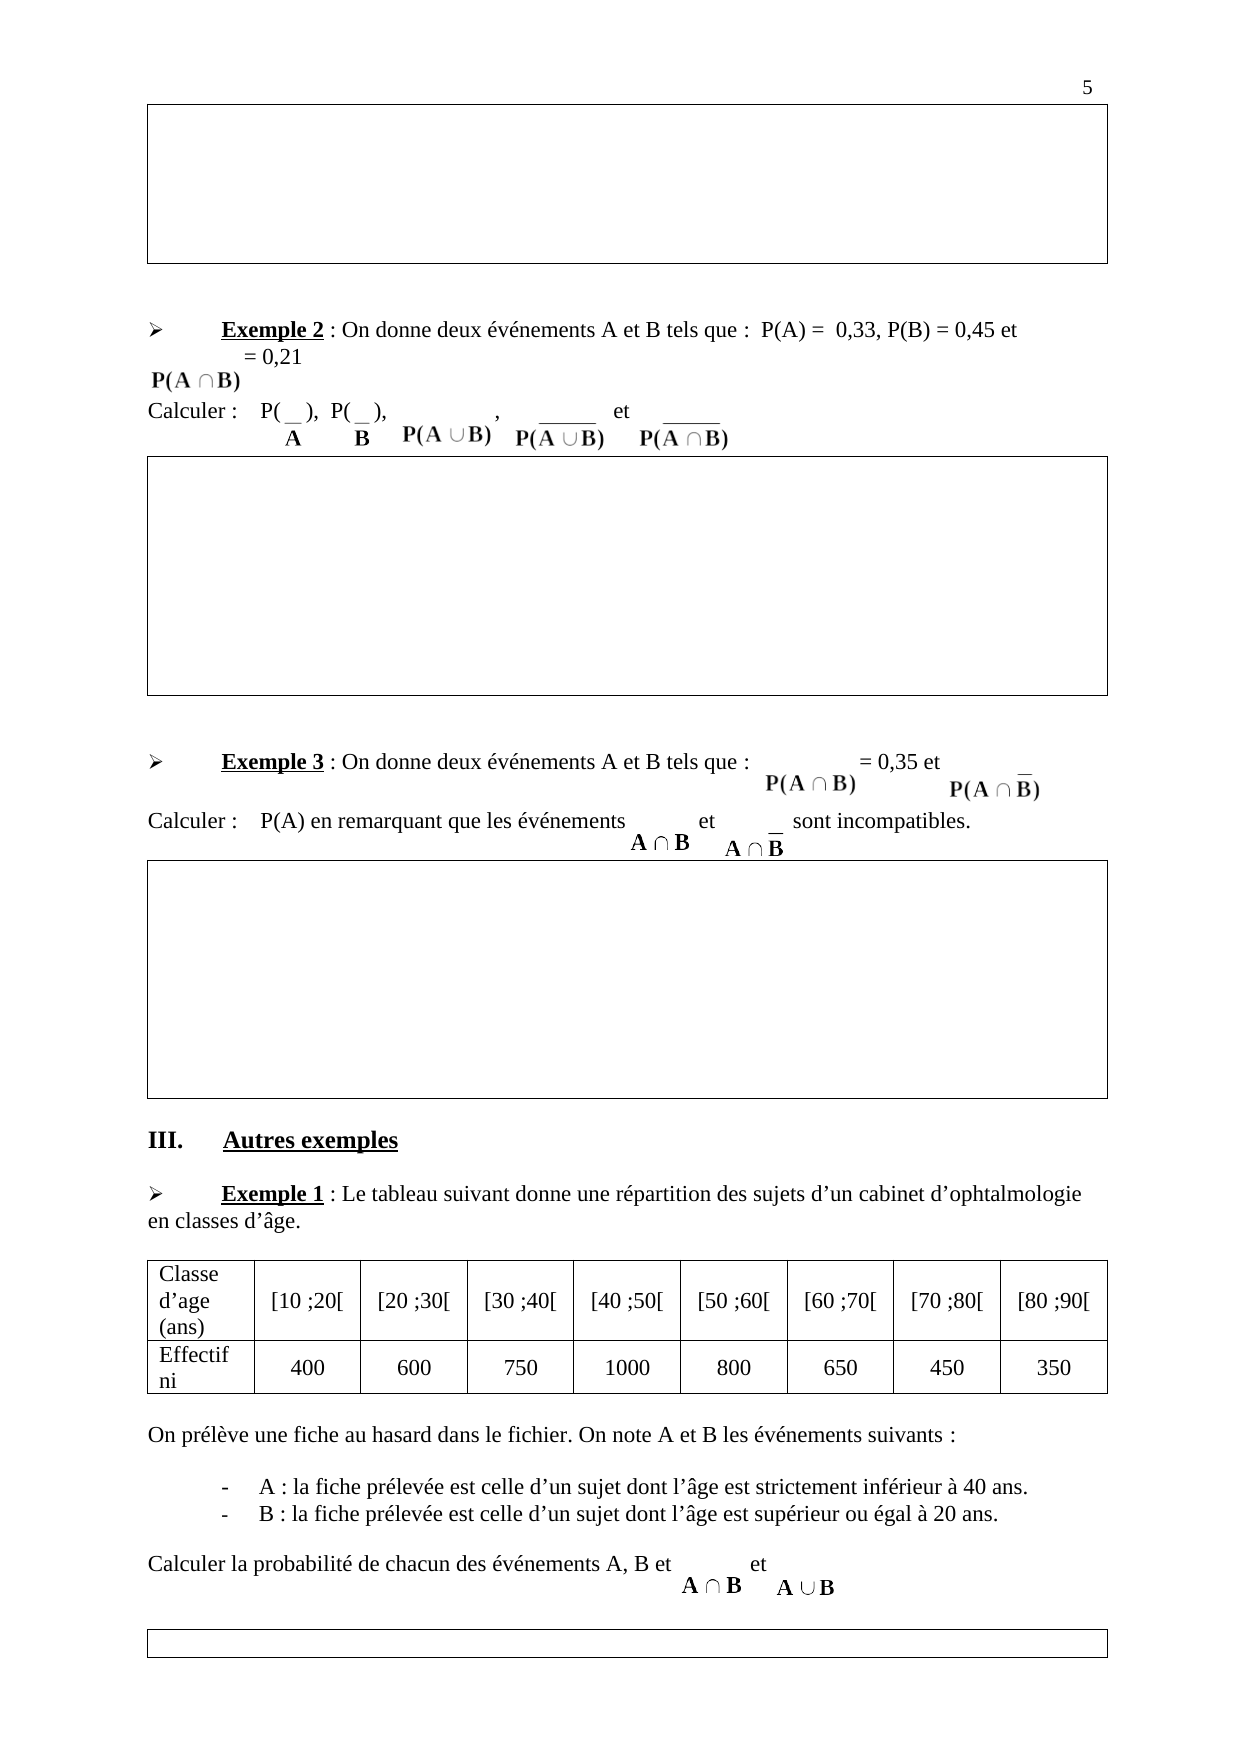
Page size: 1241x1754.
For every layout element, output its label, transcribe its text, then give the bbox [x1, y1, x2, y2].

subtitle Autres exemples [148, 1125, 1093, 1154]
table_header [148, 457, 1107, 694]
list B : la fiche prélevée est celle d’un sujet dont l’âge est supérieur ou égal à 20 ans. [221, 1500, 1093, 1526]
table_header [148, 861, 1107, 1098]
text Calculer : P(), P(), , et [148, 397, 1093, 456]
table_cell 650 [788, 1341, 893, 1393]
text Calculer la probabilité de chacun des événements A, B et et [148, 1550, 1093, 1603]
table_cell 1000 [574, 1341, 680, 1393]
table_header [60 ;70[ [788, 1261, 893, 1339]
list Exemple 2 : On donne deux événements A et B tels que : P(A) = 0,33, P(B) = 0,45 et = 0,21 [148, 316, 1093, 397]
table_header [10 ;20[ [255, 1261, 360, 1339]
table_header [40 ;50[ [574, 1261, 680, 1339]
table_header [50 ;60[ [681, 1261, 787, 1339]
table_cell 400 [255, 1341, 360, 1393]
table_header [80 ;90[ [1001, 1261, 1107, 1339]
text On prélève une fiche au hasard dans le fichier. On note A et B les événements suivants : [148, 1421, 1093, 1447]
table_cell Effectif ni [148, 1341, 254, 1393]
table_cell 350 [1001, 1341, 1107, 1393]
list Exemple 3 : On donne deux événements A et B tels que : = 0,35 et [148, 748, 1093, 807]
table_cell 450 [894, 1341, 1000, 1393]
table_cell 750 [468, 1341, 573, 1393]
table_header [148, 1630, 1107, 1657]
table_header [148, 105, 1107, 263]
table_header [70 ;80[ [894, 1261, 1000, 1339]
table_header Classe d’age (ans) [148, 1261, 254, 1339]
text Calculer : P(A) en remarquant que les événements et sont incompatibles. [148, 807, 1093, 860]
table_cell 600 [361, 1341, 467, 1393]
list Exemple 1 : Le tableau suivant donne une répartition des sujets d’un cabinet d’ophtalmologie en classes d’âge. [148, 1180, 1093, 1233]
table_header [20 ;30[ [361, 1261, 467, 1339]
table_cell 800 [681, 1341, 787, 1393]
list A : la fiche prélevée est celle d’un sujet dont l’âge est strictement inférieur à 40 ans. [221, 1473, 1093, 1500]
table_header [30 ;40[ [468, 1261, 573, 1339]
